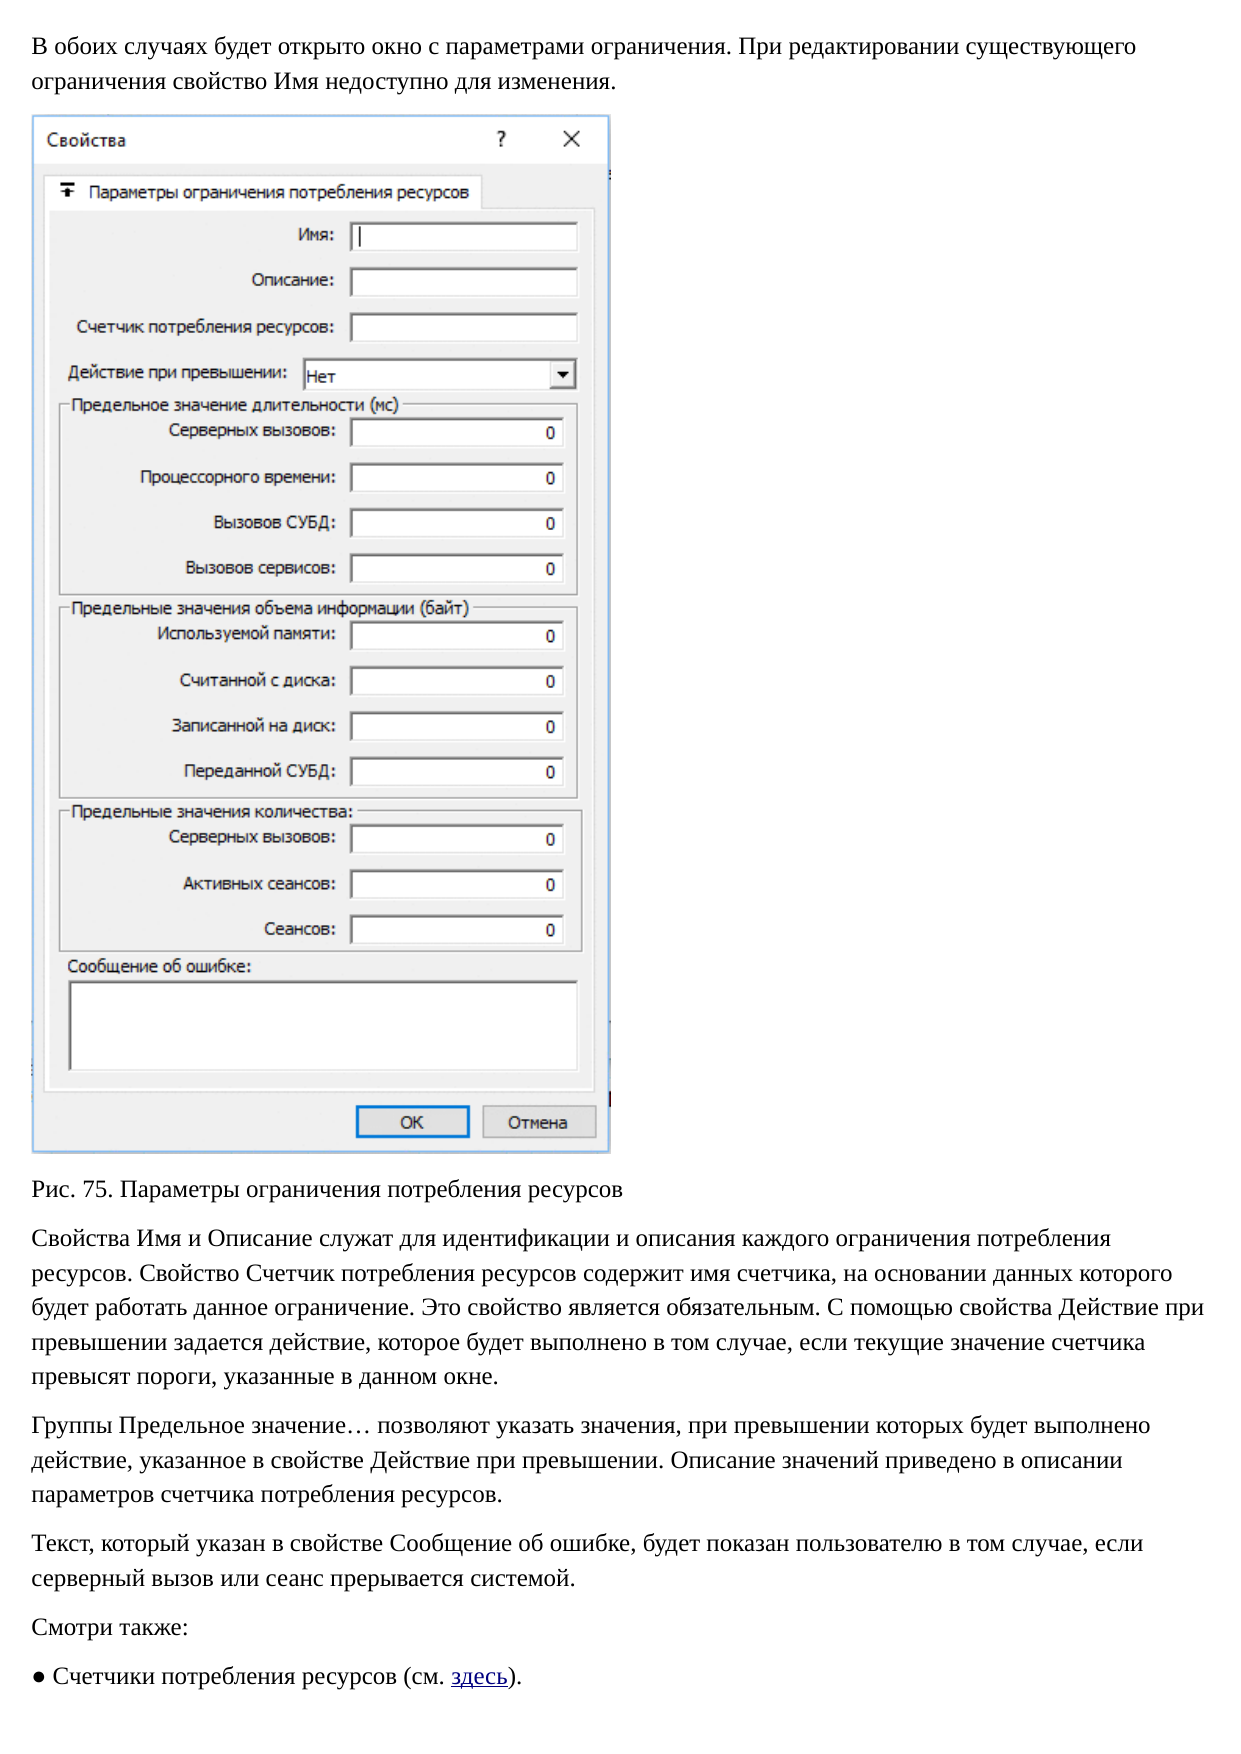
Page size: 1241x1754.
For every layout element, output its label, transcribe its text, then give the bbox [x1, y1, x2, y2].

text Смотри также: [31, 1612, 1212, 1641]
text Свойства Имя и Описание служат для идентификации и описания каждого ограничения потребления ресурсов. Свойство Счетчик потребления ресурсов содержит имя счетчика, на основании данных которого будет работать данное ограничение. Это свойство является обязательным. С помощью свойства Действие при превышении задается действие, которое будет выполнено в том случае, если текущие значение счетчика превысят пороги, указанные в данном окне. [31, 1223, 1212, 1390]
text Рис. 75. Параметры ограничения потребления ресурсов [31, 1174, 1212, 1203]
text ● Счетчики потребления ресурсов (см. здесь). [31, 1661, 1212, 1689]
text В обоих случаях будет открыто окно с параметрами ограничения. При редактировании существующего ограничения свойство Имя недоступно для изменения. [31, 31, 1212, 94]
text Текст, который указан в свойстве Сообщение об ошибке, будет показан пользователю в том случае, если серверный вызов или сеанс прерывается системой. [31, 1528, 1212, 1591]
text Группы Предельное значение… позволяют указать значения, при превышении которых будет выполнено действие, указанное в свойстве Действие при превышении. Описание значений приведено в описании параметров счетчика потребления ресурсов. [31, 1410, 1212, 1508]
picture [31, 114, 611, 1154]
